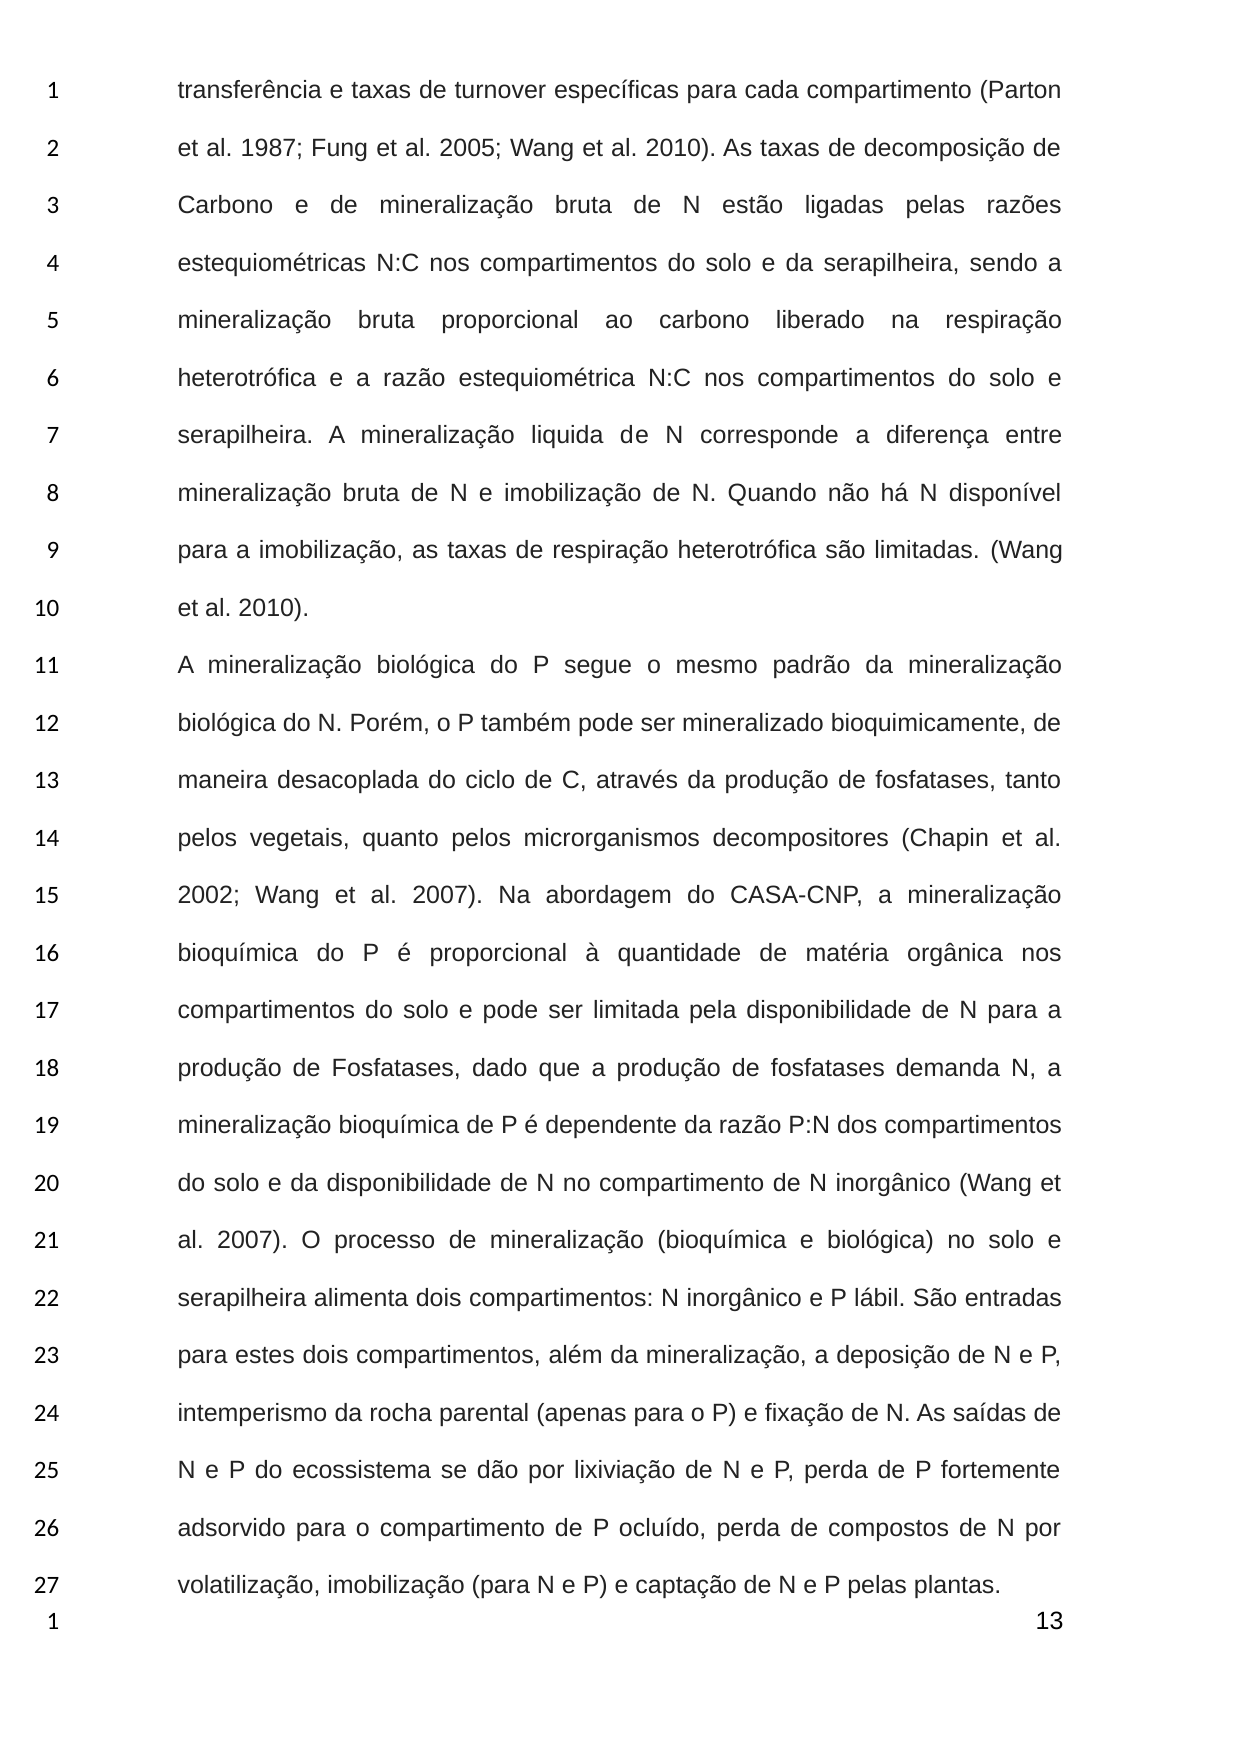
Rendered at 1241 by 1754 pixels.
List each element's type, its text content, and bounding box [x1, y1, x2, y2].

text A mineralização biológica do P segue o mesmo padrão da mineralização biológica do N. Porém, o P também pode ser mineralizado bioquimicamente, de maneira desacoplada do ciclo de C, através da produção de fosfatases, tanto pelos vegetais, quanto pelos microrganismos decompositores (Chapin et al. 2002; Wang et al. 2007). Na abordagem do CASA-CNP, a mineralização bioquímica do P é proporcional à quantidade de matéria orgânica nos compartimentos do solo e pode ser limitada pela disponibilidade de N para a produção de Fosfatases, dado que a produção de fosfatases demanda N, a mineralização bioquímica de P é dependente da razão P:N dos compartimentos do solo e da disponibilidade de N no compartimento de N inorgânico (Wang et al. 2007). O processo de mineralização (bioquímica e biológica) no solo e serapilheira alimenta dois compartimentos: N inorgânico e P lábil. São entradas para estes dois compartimentos, além da mineralização, a deposição de N e P, intemperismo da rocha parental (apenas para o P) e fixação de N. As saídas de N e P do ecossistema se dão por lixiviação de N e P, perda de P fortemente adsorvido para o compartimento de P ocluído, perda de compostos de N por volatilização, imobilização (para N e P) e captação de N e P pelas plantas. [177, 650, 1063, 1599]
text transferência e taxas de turnover específicas para cada compartimento (Parton et al. 1987; Fung et al. 2005; Wang et al. 2010). As taxas de decomposição de Carbono e de mineralização bruta de N estão ligadas pelas razões estequiométricas N:C nos compartimentos do solo e da serapilheira, sendo a mineralização bruta proporcional ao carbono liberado na respiração heterotrófica e a razão estequiométrica N:C nos compartimentos do solo e serapilheira. A mineralização liquida de N corresponde a diferença entre mineralização bruta de N e imobilização de N. Quando não há N disponível para a imobilização, as taxas de respiração heterotrófica são limitadas. (Wang et al. 2010). [177, 75, 1063, 621]
